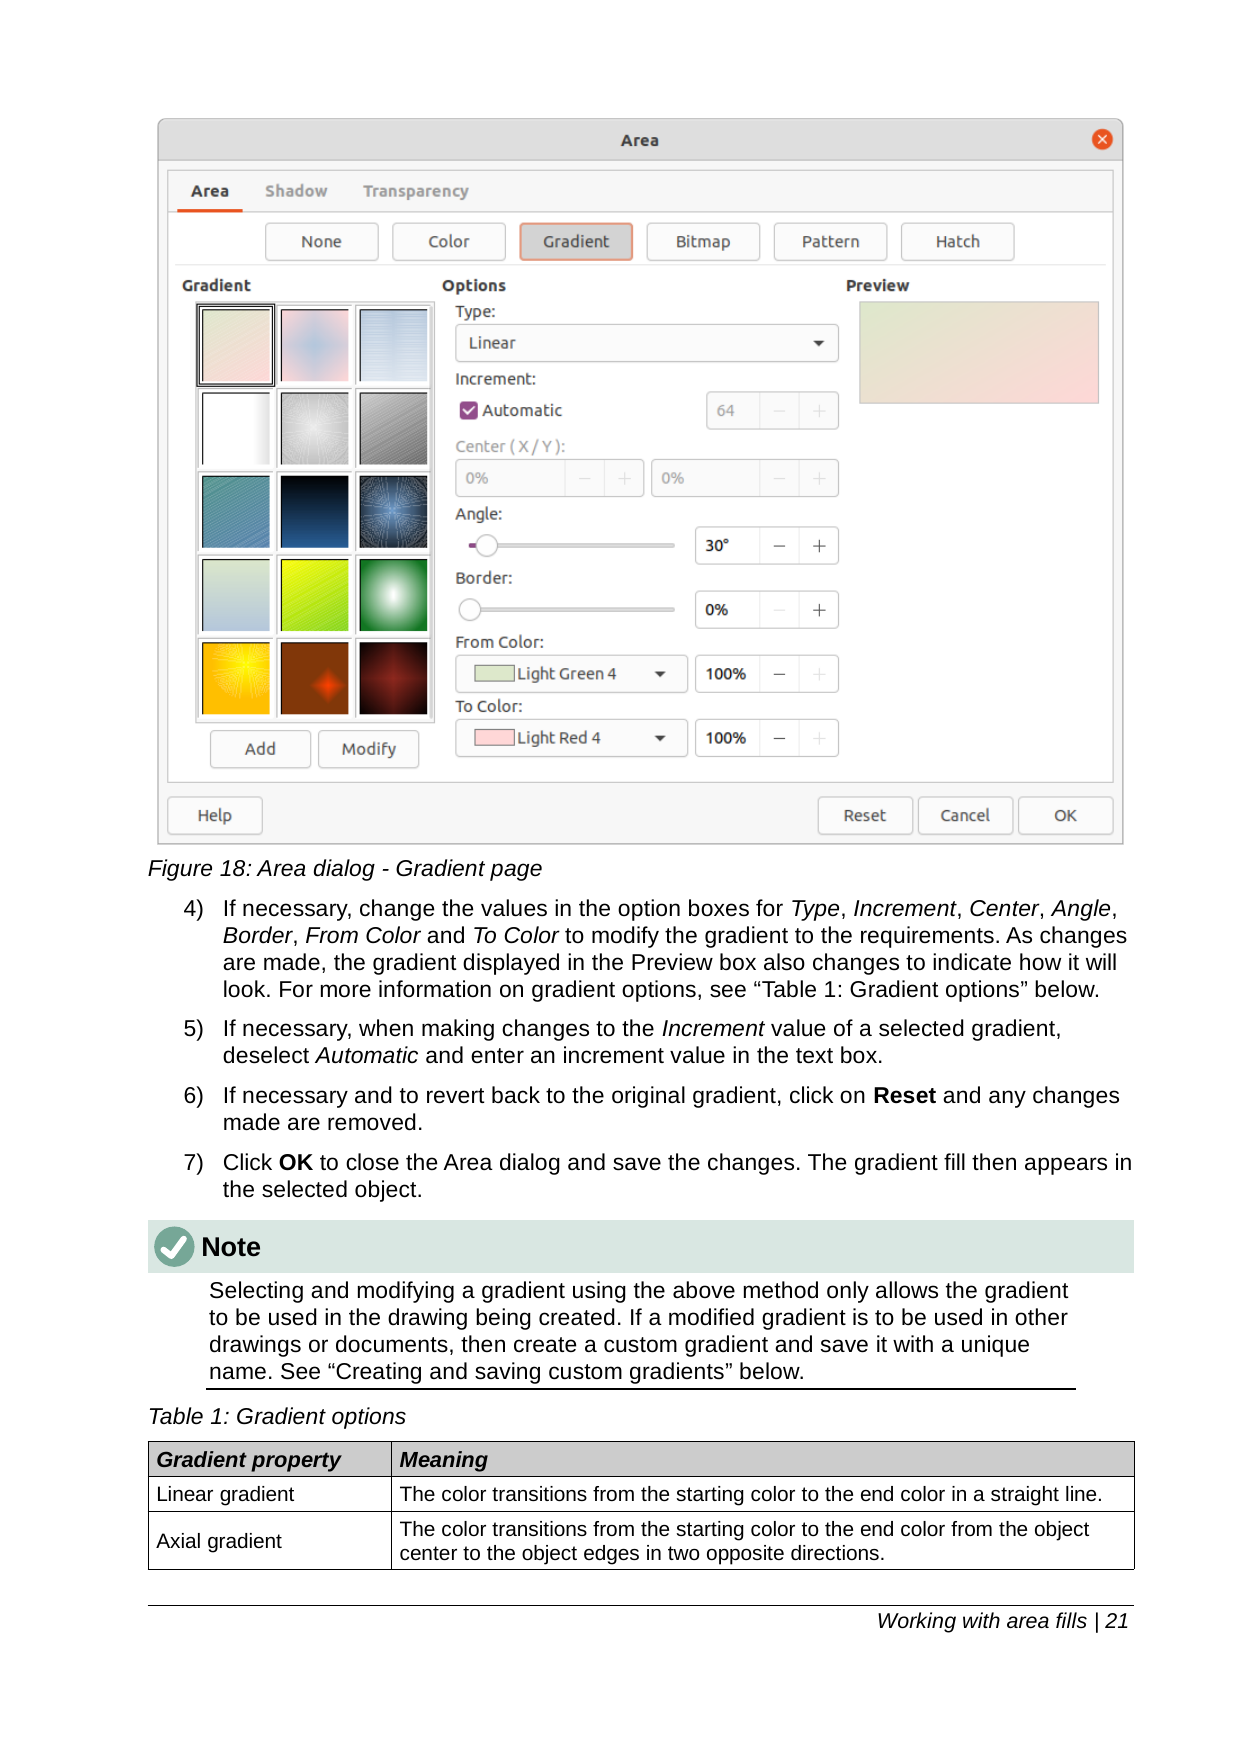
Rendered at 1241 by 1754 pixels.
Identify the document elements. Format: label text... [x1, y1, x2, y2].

text Figure 18: Area dialog - Gradient page [148, 855, 1134, 882]
picture [147, 118, 1134, 855]
text Table 1: Gradient options [148, 1402, 1134, 1429]
text Selecting and modifying a gradient using the above method only allows the gradient to be used in the drawing being created. If a modified gradient is to be used in other drawings or documents, then create a custom gradient and save it with a unique name. See “Creating and saving custom gradients” below. [206, 1273, 1076, 1388]
table_cell The color transitions from the starting color to the end color in a straight line. [392, 1477, 1134, 1511]
list Click OK to close the Area dialog and save the changes. The gradient fill then appears in the selected object. [204, 1148, 1134, 1202]
table_cell The color transitions from the starting color to the end color from the object center to the object edges in two opposite directions. [392, 1512, 1134, 1569]
list If necessary and to revert back to the original gradient, click on Reset and any changes made are removed. [204, 1081, 1134, 1136]
table_header Meaning [392, 1442, 1134, 1476]
list If necessary, when making changes to the Increment value of a selected gradient, deselect Automatic and enter an increment value in the text box. [204, 1015, 1134, 1069]
list If necessary, change the values in the option boxes for Type, Increment, Center, Angle, Border, From Color and To Color to modify the gradient to the requirements. As changes are made, the gradient displayed in the Preview box also changes to indicate how it will look. For more information on gradient options, see “Table 1: Gradient options” below. [204, 894, 1134, 1002]
table_header Gradient property [149, 1442, 391, 1476]
subtitle Note [148, 1220, 1134, 1273]
table_cell Axial gradient [149, 1512, 391, 1569]
table_cell Linear gradient [149, 1477, 391, 1511]
